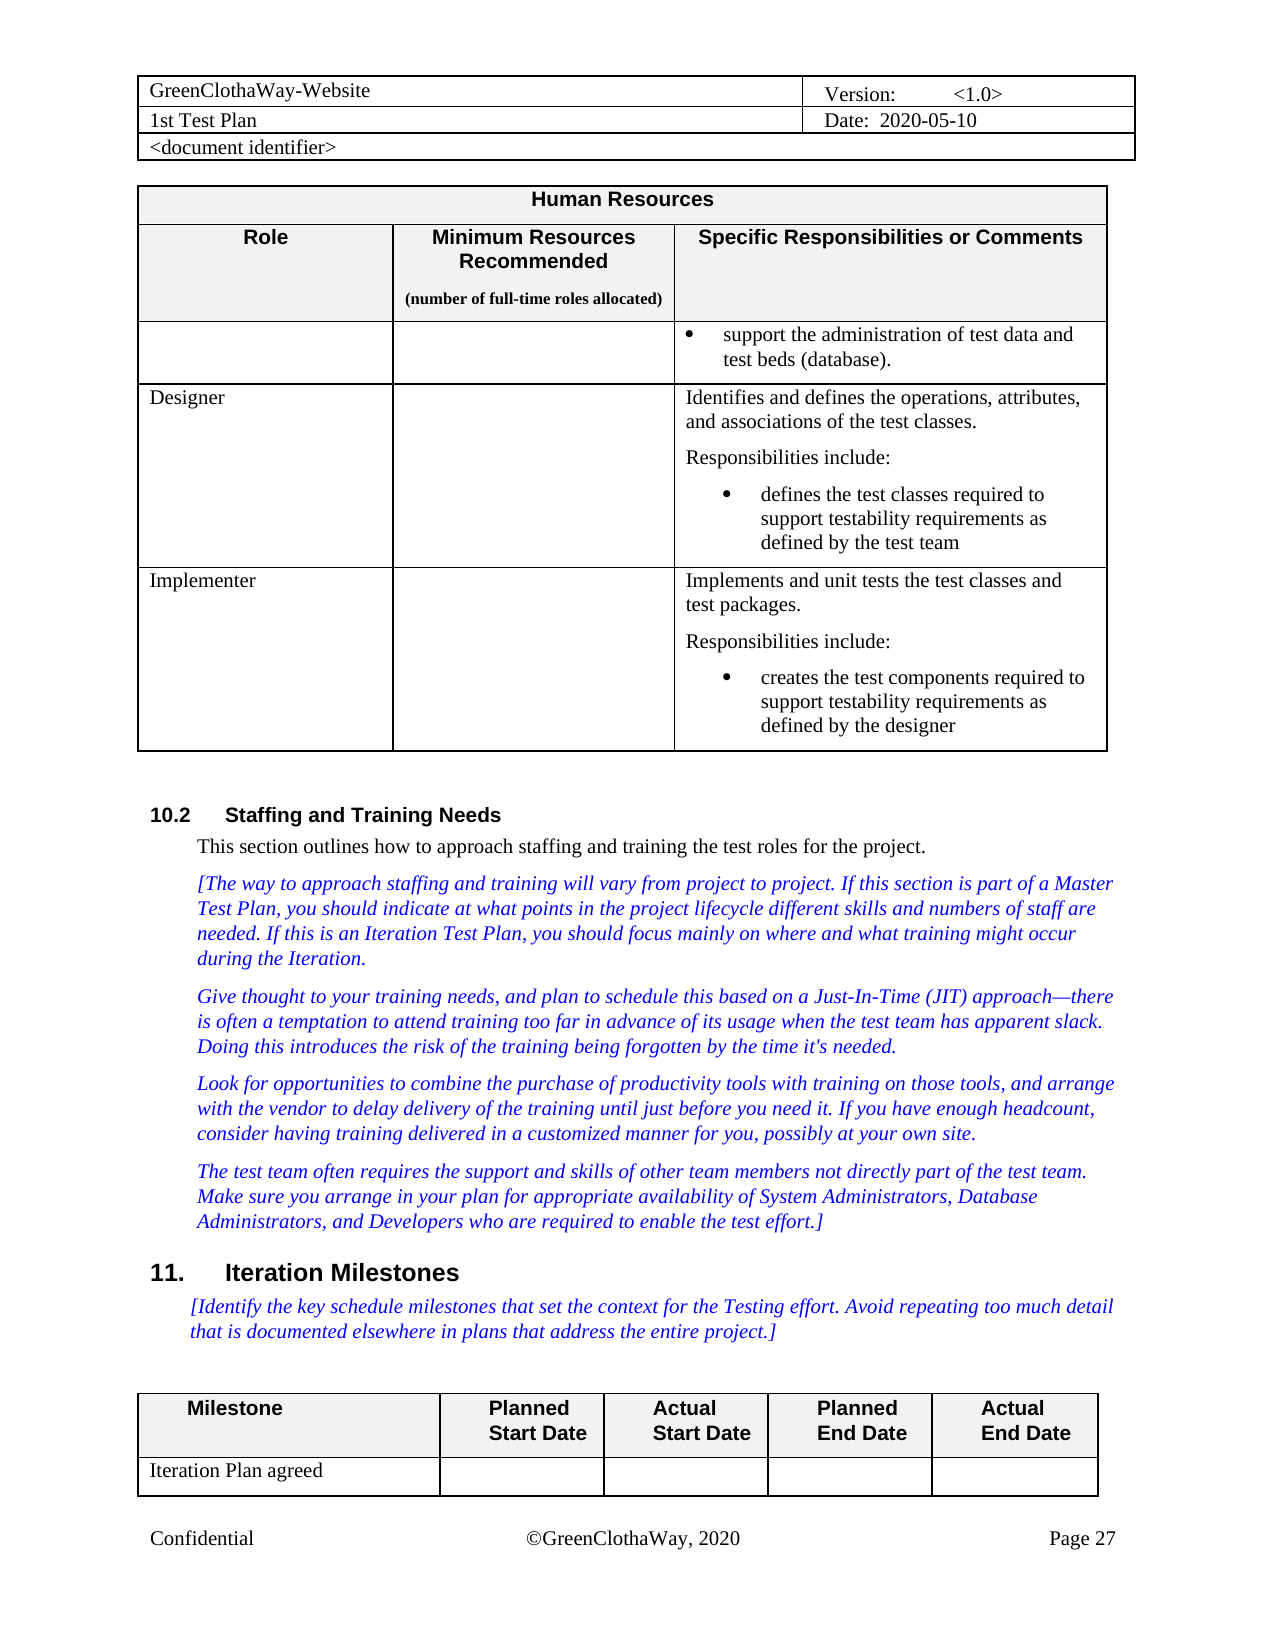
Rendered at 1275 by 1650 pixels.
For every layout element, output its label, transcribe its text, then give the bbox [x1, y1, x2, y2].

text This section outlines how to approach staffing and training the test roles for the project. [150, 833, 1125, 858]
table_cell [441, 1458, 603, 1495]
text Look for opportunities to combine the purchase of productivity tools with training on those tools, and arrange with the vendor to delay delivery of the training until just before you need it. If you have enough headcount, consider having training delivered in a customized manner for you, possibly at your own site. [197, 1070, 1125, 1145]
table_header Planned Start Date [441, 1394, 603, 1457]
table_header Human Resources [139, 187, 1106, 223]
table_cell Identifies and defines the operations, attributes, and associations of the test classes. Responsibilities include: defines the test classes required to support testability requirements as defined by the test team [675, 385, 1106, 566]
table_cell Implementer [139, 568, 392, 750]
table_cell [394, 322, 674, 383]
subtitle Staffing and Training Needs [150, 801, 1125, 826]
text [Identify the key schedule milestones that set the context for the Testing effort. Avoid repeating too much detail that is documented elsewhere in plans that address the entire project.] [190, 1293, 1125, 1343]
table_header Planned End Date [769, 1394, 931, 1457]
table_cell Specific Responsibilities or Comments [675, 225, 1106, 321]
table_cell [605, 1458, 767, 1495]
text [The way to approach staffing and training will vary from project to project. If this section is part of a Master Test Plan, you should indicate at what points in the project lifecycle different skills and numbers of staff are needed. If this is an Iteration Test Plan, you should focus mainly on where and what training might occur during the Iteration. [197, 870, 1125, 970]
table_cell Implements and unit tests the test classes and test packages. Responsibilities include: creates the test components required to support testability requirements as defined by the designer [675, 568, 1106, 750]
text Give thought to your training needs, and plan to schedule this based on a Just-In-Time (JIT) approach—there is often a temptation to attend training too far in advance of its usage when the test team has apparent slack. Doing this introduces the risk of the training being forgotten by the time it's needed. [197, 983, 1125, 1058]
table_cell Ensures test data (database) environment and assets are managed and maintained. Responsibilities include: support the administration of test data and test beds (database). [675, 322, 1106, 383]
text The test team often requires the support and skills of other team members not directly part of the test team. Make sure you arrange in your plan for appropriate availability of System Administrators, Database Administrators, and Developers who are required to enable the test effort.] [197, 1158, 1125, 1233]
table_cell [139, 322, 392, 383]
table_header Actual End Date [933, 1394, 1097, 1457]
table_cell Designer [139, 385, 392, 566]
table_cell [394, 568, 674, 750]
subtitle Iteration Milestones [150, 1258, 1125, 1286]
table_cell Minimum Resources Recommended (number of full-time roles allocated) [394, 225, 674, 321]
table_header Milestone [139, 1394, 439, 1457]
table_cell [933, 1458, 1097, 1495]
table_cell Iteration Plan agreed [139, 1458, 439, 1495]
table_cell [769, 1458, 931, 1495]
table_cell Role [139, 225, 392, 321]
table_header Actual Start Date [605, 1394, 767, 1457]
table_cell [394, 385, 674, 566]
